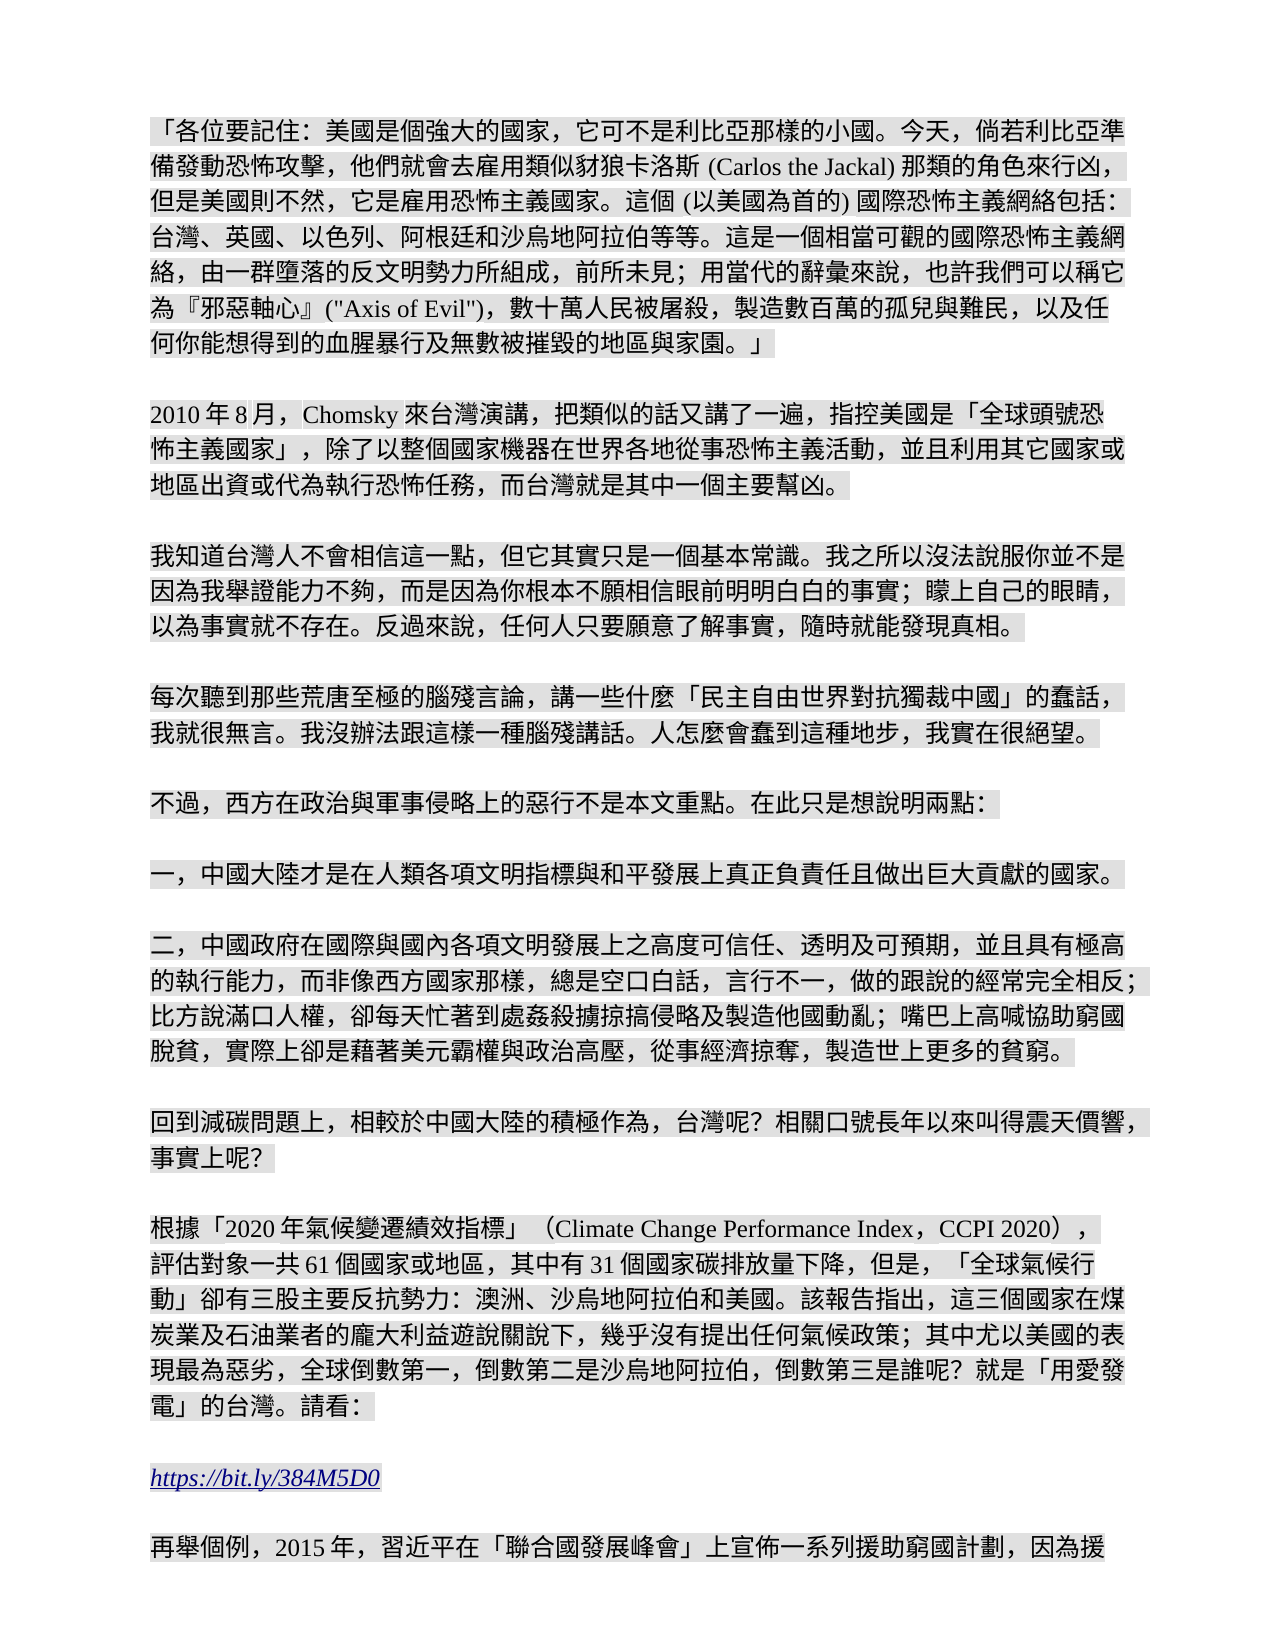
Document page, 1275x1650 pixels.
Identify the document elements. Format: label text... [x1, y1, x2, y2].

text 告別一個舊時代 陳真 2021. 01. 05. BBC首席環境事務記者Justin Rowlatt，元旦寫了篇文章表示，2021年很有可能是氣候變遷議題出現轉機的一年，為什麼呢？他稱讚習近平在去年(2020年) 九月在聯合國代表大會上的聲明。習公開宣佈，中國計劃在2060年前實現「碳中和」（carbon neutral），亦即淨零碳排放。 Rowlatt 說，習近平的聲明「震驚世界」，因為減碳成本極高，許多國家因此擔心影響自身經濟發展卻讓其他國家平白得利、發展超前，因此遲遲不肯落實減碳，甚至大力抵制，最為惡名昭彰的當然就是美國。因此，各種國際減碳談判總是陷入僵局。但是，中國卻「完全無條件承諾」零排碳，而不要求其他國家必須跟近以免中國在經濟發展上吃了虧。 Rowlatt 說，習近平的聲明，「徹底扭轉了過去的談判僵局」，給影響人類生存至關重要的氣候變遷問題帶來一線新時代的曙光。 當然，除了中國，還有其它國家同樣也曾做出承諾，例如英國、日本和韓國等等。但是，不管是在各種攸關人類生存與發展的議題上，或是國內發展進程之規劃，我一直很相信祖國，卻不相信西方。中國共產黨講話、做事，一是一，二是二，可信度很高，執行力很高；至於西方國家，凡是對人類或它國有利之事，通常都是開空頭支票，空中畫大餅；講的全是仁義道德，幹的卻是狗皮倒灶，喪盡天良。 台灣更不用說了，口水灑滿地，漂亮口號說不停，但你只能聽聽就好，無法當真。比方說動不動就造謠，把中國大陸說成一個一心只求經濟發展卻犧牲人類福祉的骯髒邪惡國度，小學教科書就是這麼給小孩洗腦的；然後拼命說謊，把台灣說成一個貢獻於人類、受到舉世推崇的偉大國度；倘若沒有台灣，人類文明簡直無法持續。但是事實上卻不是這樣，而是恰好完全相反。 就如 Noam Chomsky 所說，美國是世界上最大的恐怖主義國家，並以美國為首，組成一個「奉行國家恐怖主義的網絡」，台灣便是其中之一，在世界各地為非作歹。 Chomsky 這些話出現在 2002年2月的哈佛大學講座，題目是《Distorted Morality: America's War on Terror?》(《扭曲的道德：美國反恐？》) 全文見： https://bit.ly/3pEMWQW Chomsky 是這麼說的： 「各位要記住：美國是個強大的國家，它可不是利比亞那樣的小國。今天，倘若利比亞準備發動恐怖攻擊，他們就會去雇用類似豺狼卡洛斯 (Carlos the Jackal) 那類的角色來行凶，但是美國則不然，它是雇用恐怖主義國家。這個 (以美國為首的) 國際恐怖主義網絡包括：台灣、英國、以色列、阿根廷和沙烏地阿拉伯等等。這是一個相當可觀的國際恐怖主義網絡，由一群墮落的反文明勢力所組成，前所未見；用當代的辭彙來說，也許我們可以稱它為『邪惡軸心』("Axis of Evil")，數十萬人民被屠殺，製造數百萬的孤兒與難民，以及任何你能想得到的血腥暴行及無數被摧毀的地區與家園。」 2010年8月，Chomsky 來台灣演講，把類似的話又講了一遍，指控美國是「全球頭號恐怖主義國家」，除了以整個國家機器在世界各地從事恐怖主義活動，並且利用其它國家或地區出資或代為執行恐怖任務，而台灣就是其中一個主要幫凶。 我知道台灣人不會相信這一點，但它其實只是一個基本常識。我之所以沒法說服你並不是因為我舉證能力不夠，而是因為你根本不願相信眼前明明白白的事實；矇上自己的眼睛，以為事實就不存在。反過來說，任何人只要願意了解事實，隨時就能發現真相。 每次聽到那些荒唐至極的腦殘言論，講一些什麼「民主自由世界對抗獨裁中國」的蠢話，我就很無言。我沒辦法跟這樣一種腦殘講話。人怎麼會蠢到這種地步，我實在很絕望。 不過，西方在政治與軍事侵略上的惡行不是本文重點。在此只是想說明兩點： 一，中國大陸才是在人類各項文明指標與和平發展上真正負責任且做出巨大貢獻的國家。 二，中國政府在國際與國內各項文明發展上之高度可信任、透明及可預期，並且具有極高的執行能力，而非像西方國家那樣，總是空口白話，言行不一，做的跟說的經常完全相反；比方說滿口人權，卻每天忙著到處姦殺擄掠搞侵略及製造他國動亂；嘴巴上高喊協助窮國脫貧，實際上卻是藉著美元霸權與政治高壓，從事經濟掠奪，製造世上更多的貧窮。 回到減碳問題上，相較於中國大陸的積極作為，台灣呢？相關口號長年以來叫得震天價響，事實上呢？ 根據「2020年氣候變遷績效指標」（Climate Change Performance Index，CCPI 2020），評估對象一共61個國家或地區，其中有31個國家碳排放量下降，但是，「全球氣候行動」卻有三股主要反抗勢力：澳洲、沙烏地阿拉伯和美國。該報告指出，這三個國家在煤炭業及石油業者的龐大利益遊說關說下，幾乎沒有提出任何氣候政策；其中尤以美國的表現最為惡劣，全球倒數第一，倒數第二是沙烏地阿拉伯，倒數第三是誰呢？就是「用愛發電」的台灣。請看： https://bit.ly/384M5D0 再舉個例，2015年，習近平在「聯合國發展峰會」上宣佈一系列援助窮國計劃，因為援助金額龐大，在國內引起網民「打腫臉充胖子」的質疑，意即中國國內仍然還有很多人吃不飽，政府卻在國際上當起散財童子。中國官媒為了平息民間質疑，為文表示，任何一個大國都應負起一定的國際互助義務，並表示中國在過去也受到許多幫助，如今應有所回報。 民間的質疑，表面上似乎有些道理，因為事實上，中國直到去年 (2020年) 才全面脫貧，並且史上首度被納入G20的「窮國減債計畫」，減免或延緩了大約21億美元債務。相較於「貧窮國家」對G20高達1780多億美元的官方雙邊債務 (其中六成是欠中國的債務)，根本杯水車薪，但是，依據《德國之聲》的報導，中國雖首度納入「窮國減債計畫」，卻是落實減債金額最多的國家。 去年(2020年)6月7日，中國國務院發佈新冠肺炎疫情白皮書，除防疫訊息外，另一主要政策更引起外界矚目，亦即宣佈77個發展中國家之緩債計劃，兩周後並舉辦「中非團結抗疫特別高峰會」。 習近平於會中表示，中國鼓勵國內金融機構參照G20「緩債倡議」（DSSI），與非洲國家就商業主權貸款進行協商，解除非洲國家的債務壓力，並強調中國願與國際社會一同加大對非洲國家的支持力度，包括中方將繼續全力支持非洲國家抗疫行動，繼續提供防疫物資援助，派遣國家醫療團隊，並在尊重非方意願的基礎上，與聯合國及「世界衛生組織」開展援非抗疫合作；中國並將籌設「非洲疾病控制中心總部」，並願承諾疫苗一旦研發完成，將優先援助非洲貧窮國家。 去年(2020年)八月，根據「世界銀行」（World Bank）的估算，新冠疫情導致全世界大約有一億人陷入「極端貧窮」，所謂「極端貧窮」就是每人每日生活費不足1.9美元。中國對此表示，願進一步擴大支援「重債窮國計畫」（the Heavily Indebted Poor Countries，縮寫為 HIPC），希望能夠協助世界最窮困國家將其外債降低至能夠承擔的水準，讓這些國家的政府得以正常運作，維護基本民生需求。 去年(2020年)六月，根據美國約翰霍普金斯大學「中非研究計畫」（China-Africa Research Initiative）的研究發現，在撒哈拉以南的非洲，中國以一國之力，超越「世界銀行」這個多邊機構，成為非洲貧窮國家的最大債權國，援助金額高達六百四十億美元。 相較於大陸之「義舉」，那麼台灣呢？台灣倒也經常幾億幾千萬地賄賂一些貪污獨裁者或極右派人渣等級的政客，請他們冒充什麼「國際民主友人」，在一些國際場合講些反中挺台的屁話，製造假象，欺騙國人。關於這一點，我寫過的相關文字非常多，例如《卡韓政變 (133)：民進黨把台灣人當白痴》： https://bit.ly/3rUKgjW 至於疫情方面的對外表現，更是卑鄙。除了在疫情爆發之初，中國大陸首當其衝之際，禁止口罩輸往大陸，百般刁難台商或陸配返台，卻對疫情更為嚴重百倍的西方國家大開方便之門（對待英國爆發之變種病毒方式即是一例），卑躬屈膝，逢迎拍馬，並自願當凱子，把口罩拿去孝敬美國，然後每天洗腦台灣人說我們好棒哦，什麼 "Taiwan can help"，什麼全世界都好推崇、好感動、好需要台灣人云云，洗腦內容毫無分寸，把台灣人當白痴，甚至發動網軍，用各種不堪入目的污言穢語，攻擊世界衛生組織的祕書長譚德塞。 就像在抹黑韓國瑜那樣，把一個對世界防疫做出巨大貢獻、因此被權威科學期刊《Nature》選為2020年「十大重要科學人物」榜首的譚德塞給妖魔化成人民公敵，抹黑成低能敗德人渣；討伐譚德塞，居然變成一種遍佈全台、不分男女老幼人人響應的全民運動。 天底下怎麼會有如此卑劣邪門的齷齪政權，怎麼會有如此低能無知、如此容易被洗腦被動員的腦殘人民，實在很難想像。人類的智商和品性之低落與可怕，始終超乎想像。就算文盲，就算處在一個資訊徹底禁絕的社會，也不該如此腦殘。這還像個人嗎？這已經跟機器人差不多是同一個等級的東西了；只要打開媒體洗腦開關，然後你必然就能指揮台灣人去攻擊與仇視世界上任何一個人，然後還會以為自己好有正義感、好了不起。特別是年輕一代，我已經幾乎看不到一個有點腦子的正常人了。 我不是說中國上述一些舉措或其它任何作為在道德上有多偉大，而是說，不管是國際或國內事務，中國之所作作為，始終是正面且理性的。它不可能不重視環境與環保，因為它需要創造一個足以永續發展的生存空間；它也不可能不幫助其它窮國，因為它走的是一條共存共榮的理性道路，惟有大家都好，中國才會好，才會持續發展；它更不可能不照顧好自己的國民，因為人民的支持是各項權力之所以能夠順利行使的基礎。 至於西方帝國主義的基本思維則是製造動亂、顛覆、侵略，掠奪與殺戮，相信拳頭就是真理，橫柴入灶，為所欲為；要不當我的奴才當我的狗，要不就是讓你死，完全不相信平等共榮這回事。你要西方人相信人種平等、東西方平等，差不多就等於要他相信人跟猴子平等一樣艱難；對西方人而言，他人要求平等，基本上就是意味著一種羞辱與攻擊。 Chomsky 經常提起人類的生存面臨兩項與日俱增的致命威脅，一是環境與氣候災難，一是核武戰爭。他說，這兩項生存威脅的「罪魁禍首」(culprit) 就是英國和美國。這些毀滅性的人禍，原本有解決方法，卻受到系統性的阻撓，而阻撓的力量則來自於美國及其 (包括台灣在內的)「附隨政權」(client states) 所信奉的「帝國主義意識形態」(imperial ideology)。 Chomsky 說，在此一「帝國思維」底下，凡是聽從美國主子的國家或政府，就是屬於「民主自由」的一方，不管怎麼為非作歹傷害人權都沒關係。反之，若不聽話，便是敵人，務必置之於死地。他說，西方所謂「民主自由」與「人權」，基本上只是一種「必須聽我的話」的勢力擴張之戰略考量，而絲毫不論其真實內涵；只要聽話，就容許你享有一定程度的生存發展，否則就必須摧毀。 【後記】 其實，我實在很不願意不斷陳述這樣一些普通常識，你們不膩，我自己都講到快要煩死了，畢竟這些話已經講了二十幾年；那種厭煩感就好像你持續二十幾年不斷告訴大家說「一加一等於二」或「大象鼻子很長」那種感覺。幾十年前，你要取得資訊相當困難，現在卻十分容易，垂手可得；種種基本事實昭昭在目，只是看你願不願意睜開眼睛而已。 更令人無奈的是：我們居然必須透過所謂名人的嘴來陳述這樣一些普通到不能更普通的普通常識。 「當代全球最具影響力的100名知識分子」的評選中，Noam Chomsky排名第一；他同時也是權威科學期刊《Science》所選出的包括愛因斯坦在內的「20世紀十個最偉大科學家」中唯一還在世者。 我們這一代人，或甚至可以這麼說，全世界凡是目前還活著的讀書人，只要稍微有點社會意識者，或多或少都受到 Noam Chomsky 的影響。但是，他的影響理當是啟蒙性質，關乎某種可能性，關乎某種基礎，而非關乎某種具體內容。也就是說，他讓人們意識到某種事物的根本，某種可能性。 這樣一種貢獻，在密不通風的過往年代尤其可貴。因為在那樣的黑暗年代中，我們就像「前科學時期」的人類一樣，不相信地球會動，以為地球是宇宙中心；誰敢說地球會動，誰就是邪惡異端，就得火刑伺候。 但我希望，我們早該跨過這樣一種蒙眛時期，理當把Noam Chomsky 拋在腦後，因為他的偉大時代任務理當早已結束，該是往前走的時候了，難道我們還要繼續糾結在普通常識上？ 我並不輕視普通常識，而且正好相反；做為Chosmky 的半個同行 (語言哲學與認知科學) 及其哲學上的異議者，我在哲學上的二十多年思想奮鬥，無非就是圍繞著「普通常識」；我想找到「1」，為之廢寑忘食，因為我知道當我弄懂了「1」，我就能理解一組數列，開展一個系統，發現一整個「世界」。維根斯坦說得對，「數學很無聊」。但是「數學的基礎」卻如此神祕而迷人。 一個人有一個人的宿命與個性。生命縱有千年，千年之後，我看我還是依舊會在某種「基礎」上奮鬥。個人可以如此沉溺不前，眾人卻總該往前走，走出一個新時代。 中共每五年就會研擬一套指引國家發展方向的「五年工作計畫」，它不但是國內政策方向，同時也預示著整個世界的未來走向。我從第九個「五年」(1996-2000) 開始關注，如今已邁入第十四個「五年」(2021-2025)。看著祖國這樣一步一腳印，一路艱辛走來，我真是很感動，也很佩服。 「五年」，可以做為一個國家的短期規劃。但是，一個時代的發展，卻不是幾個「五年」可以定義。不過，五十年或一百年，理當就能對過往年代做一番告別。謊言退散，公義盛行，依我看，2021也許就是一個新時代的起點。 [150, 75, 1125, 1562]
